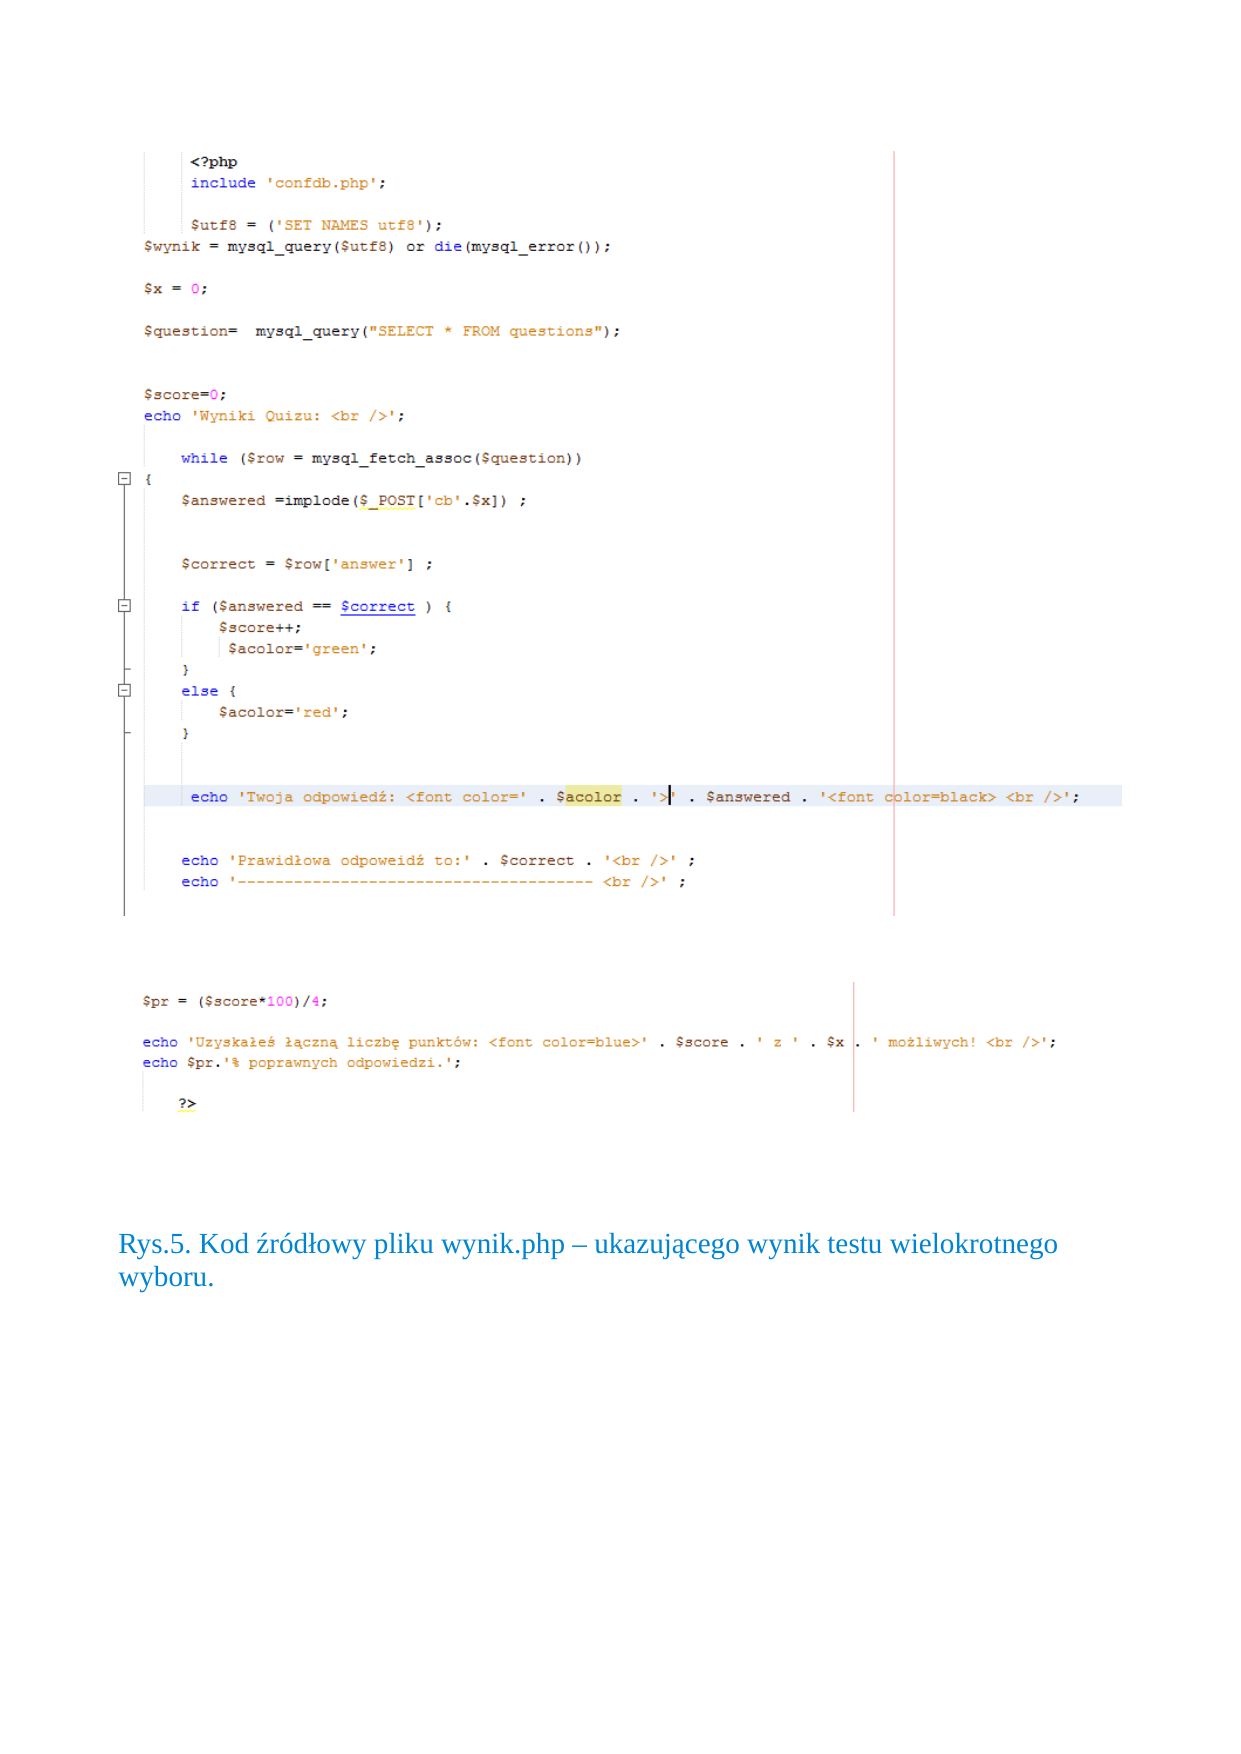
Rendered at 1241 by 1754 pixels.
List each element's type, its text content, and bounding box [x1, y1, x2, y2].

text Rys.5. Kod źródłowy pliku wynik.php – ukazującego wynik testu wielokrotnego wyboru. [118, 1226, 1122, 1293]
